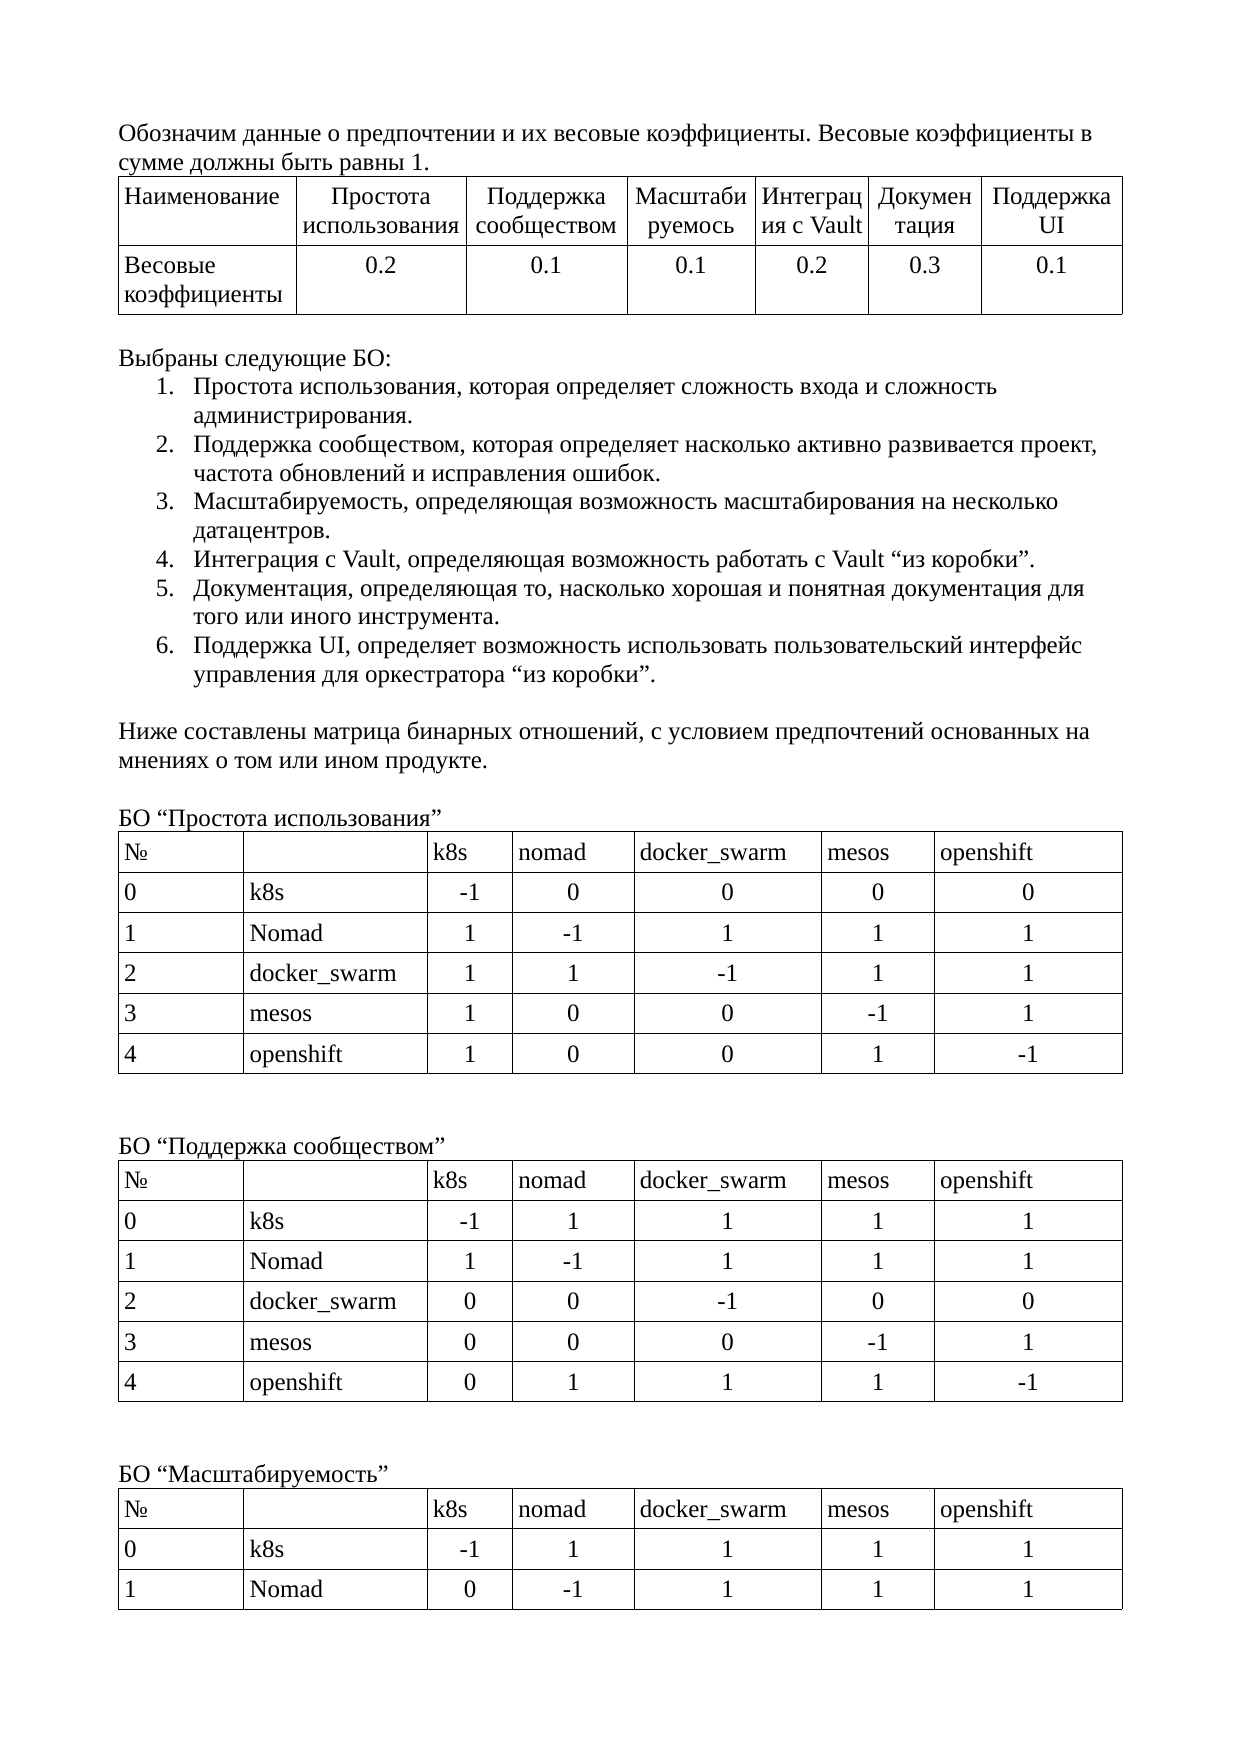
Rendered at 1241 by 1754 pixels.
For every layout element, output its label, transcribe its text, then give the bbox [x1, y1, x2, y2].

text БО “Поддержка сообществом” [118, 1131, 1122, 1159]
table_cell k8s [244, 1201, 427, 1240]
table_cell 3 [119, 994, 243, 1033]
table_cell 0.2 [297, 246, 466, 314]
table_cell 1 [822, 1529, 934, 1568]
list Поддержка сообществом, которая определяет насколько активно развивается проект, частота обновлений и исправления ошибок. [156, 429, 1122, 486]
table_cell 1 [119, 1570, 243, 1609]
table_cell -1 [822, 994, 934, 1033]
table_cell 0.1 [467, 246, 627, 314]
text Обозначим данные о предпочтении и их весовые коэффициенты. Весовые коэффициенты в сумме должны быть равны 1. [118, 118, 1122, 176]
table_header № [119, 1161, 243, 1200]
table_cell 0 [428, 1282, 512, 1321]
table_cell Весовые коэффициенты [119, 246, 296, 314]
table_cell 0 [513, 1034, 634, 1073]
table_header Поддержка сообществом [467, 177, 627, 245]
table_cell 1 [635, 1201, 821, 1240]
table_cell 1 [935, 1201, 1122, 1240]
table_cell 0 [635, 1034, 821, 1073]
table_cell 0 [119, 873, 243, 912]
table_header [244, 1489, 427, 1528]
table_header k8s [428, 1161, 512, 1200]
table_cell -1 [428, 1529, 512, 1568]
table_header [244, 832, 427, 872]
table_cell 2 [119, 953, 243, 993]
table_cell 0.1 [982, 246, 1122, 314]
table_header openshift [935, 832, 1122, 872]
table_cell 1 [428, 913, 512, 952]
table_cell k8s [244, 1529, 427, 1568]
table_header mesos [822, 1161, 934, 1200]
table_cell 1 [935, 1529, 1122, 1568]
table_cell 1 [635, 1241, 821, 1281]
table_cell 0 [513, 1282, 634, 1321]
table_cell 1 [935, 1241, 1122, 1281]
table_header Простота использования [297, 177, 466, 245]
table_cell 2 [119, 1282, 243, 1321]
table_header [244, 1161, 427, 1200]
table_cell 0 [428, 1570, 512, 1609]
table_header mesos [822, 1489, 934, 1528]
table_header № [119, 1489, 243, 1528]
table_cell 1 [822, 953, 934, 993]
table_header openshift [935, 1161, 1122, 1200]
table_cell 0 [935, 873, 1122, 912]
table_cell 1 [119, 913, 243, 952]
table_cell -1 [635, 1282, 821, 1321]
table_cell 1 [822, 1362, 934, 1401]
table_header № [119, 832, 243, 872]
table_header nomad [513, 1161, 634, 1200]
table_header docker_swarm [635, 1489, 821, 1528]
table_cell -1 [513, 1241, 634, 1281]
table_cell 0 [935, 1282, 1122, 1321]
table_header Наименование [119, 177, 296, 245]
table_header openshift [935, 1489, 1122, 1528]
text БО “Простота использования” [118, 803, 1122, 831]
table_header nomad [513, 832, 634, 872]
table_cell docker_swarm [244, 1282, 427, 1321]
table_cell 1 [513, 1362, 634, 1401]
table_cell 0 [428, 1362, 512, 1401]
table_cell -1 [822, 1322, 934, 1361]
table_cell 1 [428, 994, 512, 1033]
table_cell 4 [119, 1034, 243, 1073]
table_cell -1 [513, 913, 634, 952]
table_cell 1 [513, 953, 634, 993]
table_cell 0 [119, 1529, 243, 1568]
table_cell 1 [513, 1201, 634, 1240]
table_cell 1 [935, 953, 1122, 993]
table_cell 1 [635, 1362, 821, 1401]
table_header Документация [869, 177, 981, 245]
table_header Поддержка UI [982, 177, 1122, 245]
table_cell openshift [244, 1034, 427, 1073]
table_cell -1 [428, 1201, 512, 1240]
list Масштабируемость, определяющая возможность масштабирования на несколько датацентров. [156, 486, 1122, 544]
list Поддержка UI, определяет возможность использовать пользовательский интерфейс управления для оркестратора “из коробки”. [156, 630, 1122, 688]
table_cell Nomad [244, 913, 427, 952]
table_header docker_swarm [635, 1161, 821, 1200]
table_header k8s [428, 1489, 512, 1528]
table_cell openshift [244, 1362, 427, 1401]
list Интеграция с Vault, определяющая возможность работать с Vault “из коробки”. [156, 544, 1122, 573]
list Простота использования, которая определяет сложность входа и сложность администрирования. [156, 371, 1122, 429]
table_cell 3 [119, 1322, 243, 1361]
table_cell k8s [244, 873, 427, 912]
table_cell -1 [635, 953, 821, 993]
table_cell 0 [513, 994, 634, 1033]
table_cell 1 [513, 1529, 634, 1568]
table_cell 1 [428, 953, 512, 993]
list Документация, определяющая то, насколько хорошая и понятная документация для того или иного инструмента. [156, 573, 1122, 630]
table_cell 1 [119, 1241, 243, 1281]
table_cell 1 [822, 1201, 934, 1240]
table_cell 0.2 [756, 246, 868, 314]
table_cell 0 [822, 873, 934, 912]
table_cell 1 [935, 1322, 1122, 1361]
table_cell 0 [635, 1322, 821, 1361]
table_header k8s [428, 832, 512, 872]
text БО “Масштабируемость” [118, 1459, 1122, 1488]
table_cell -1 [513, 1570, 634, 1609]
table_cell 1 [822, 1241, 934, 1281]
table_header docker_swarm [635, 832, 821, 872]
table_cell 0 [119, 1201, 243, 1240]
table_cell mesos [244, 994, 427, 1033]
table_cell 1 [635, 913, 821, 952]
table_cell -1 [428, 873, 512, 912]
table_cell 0.3 [869, 246, 981, 314]
table_header Интеграция с Vault [756, 177, 868, 245]
text Выбраны следующие БО: [118, 343, 1122, 371]
table_cell 0 [513, 1322, 634, 1361]
table_cell 1 [822, 1570, 934, 1609]
table_cell 1 [935, 994, 1122, 1033]
table_cell 1 [635, 1529, 821, 1568]
table_cell mesos [244, 1322, 427, 1361]
table_cell 4 [119, 1362, 243, 1401]
table_cell 1 [822, 913, 934, 952]
table_cell 1 [935, 913, 1122, 952]
table_cell Nomad [244, 1241, 427, 1281]
table_cell 0 [513, 873, 634, 912]
table_header mesos [822, 832, 934, 872]
table_cell -1 [935, 1034, 1122, 1073]
table_cell 1 [822, 1034, 934, 1073]
table_header Масштабируемось [628, 177, 755, 245]
table_cell 0.1 [628, 246, 755, 314]
table_cell Nomad [244, 1570, 427, 1609]
table_cell -1 [935, 1362, 1122, 1401]
table_cell docker_swarm [244, 953, 427, 993]
text Ниже составлены матрица бинарных отношений, с условием предпочтений основанных на мнениях о том или ином продукте. [118, 716, 1122, 774]
table_cell 1 [635, 1570, 821, 1609]
table_cell 1 [935, 1570, 1122, 1609]
table_header nomad [513, 1489, 634, 1528]
table_cell 0 [635, 873, 821, 912]
table_cell 0 [428, 1322, 512, 1361]
table_cell 0 [822, 1282, 934, 1321]
table_cell 1 [428, 1034, 512, 1073]
table_cell 1 [428, 1241, 512, 1281]
table_cell 0 [635, 994, 821, 1033]
